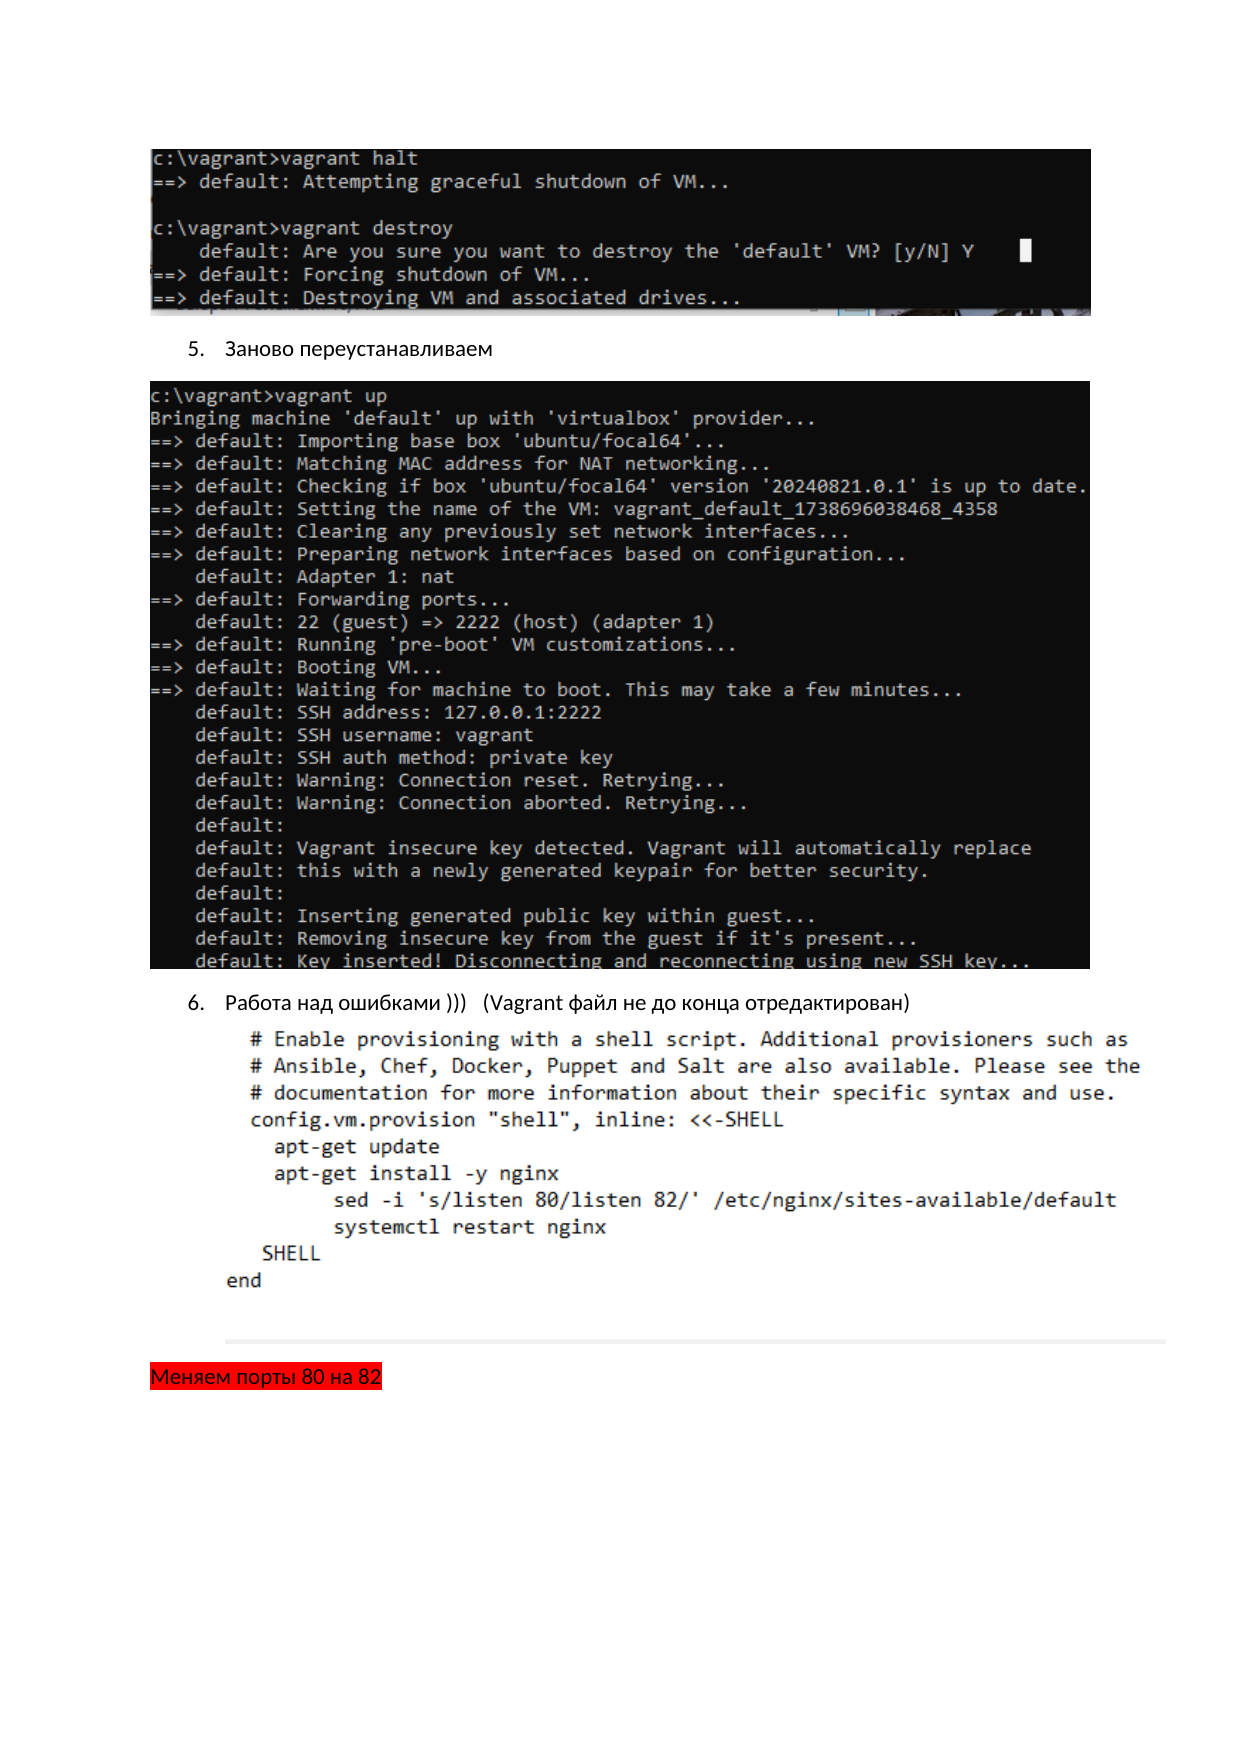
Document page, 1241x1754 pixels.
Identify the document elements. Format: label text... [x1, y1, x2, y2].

list Заново переустанавливаем [187, 334, 1090, 363]
picture [150, 149, 1091, 316]
picture [225, 1018, 1166, 1344]
list Работа над ошибками ))) (Vagrant файл не до конца отредактирован) [187, 988, 1090, 1343]
text Меняем порты 80 на 82 [150, 1362, 1090, 1390]
picture [150, 381, 1090, 969]
